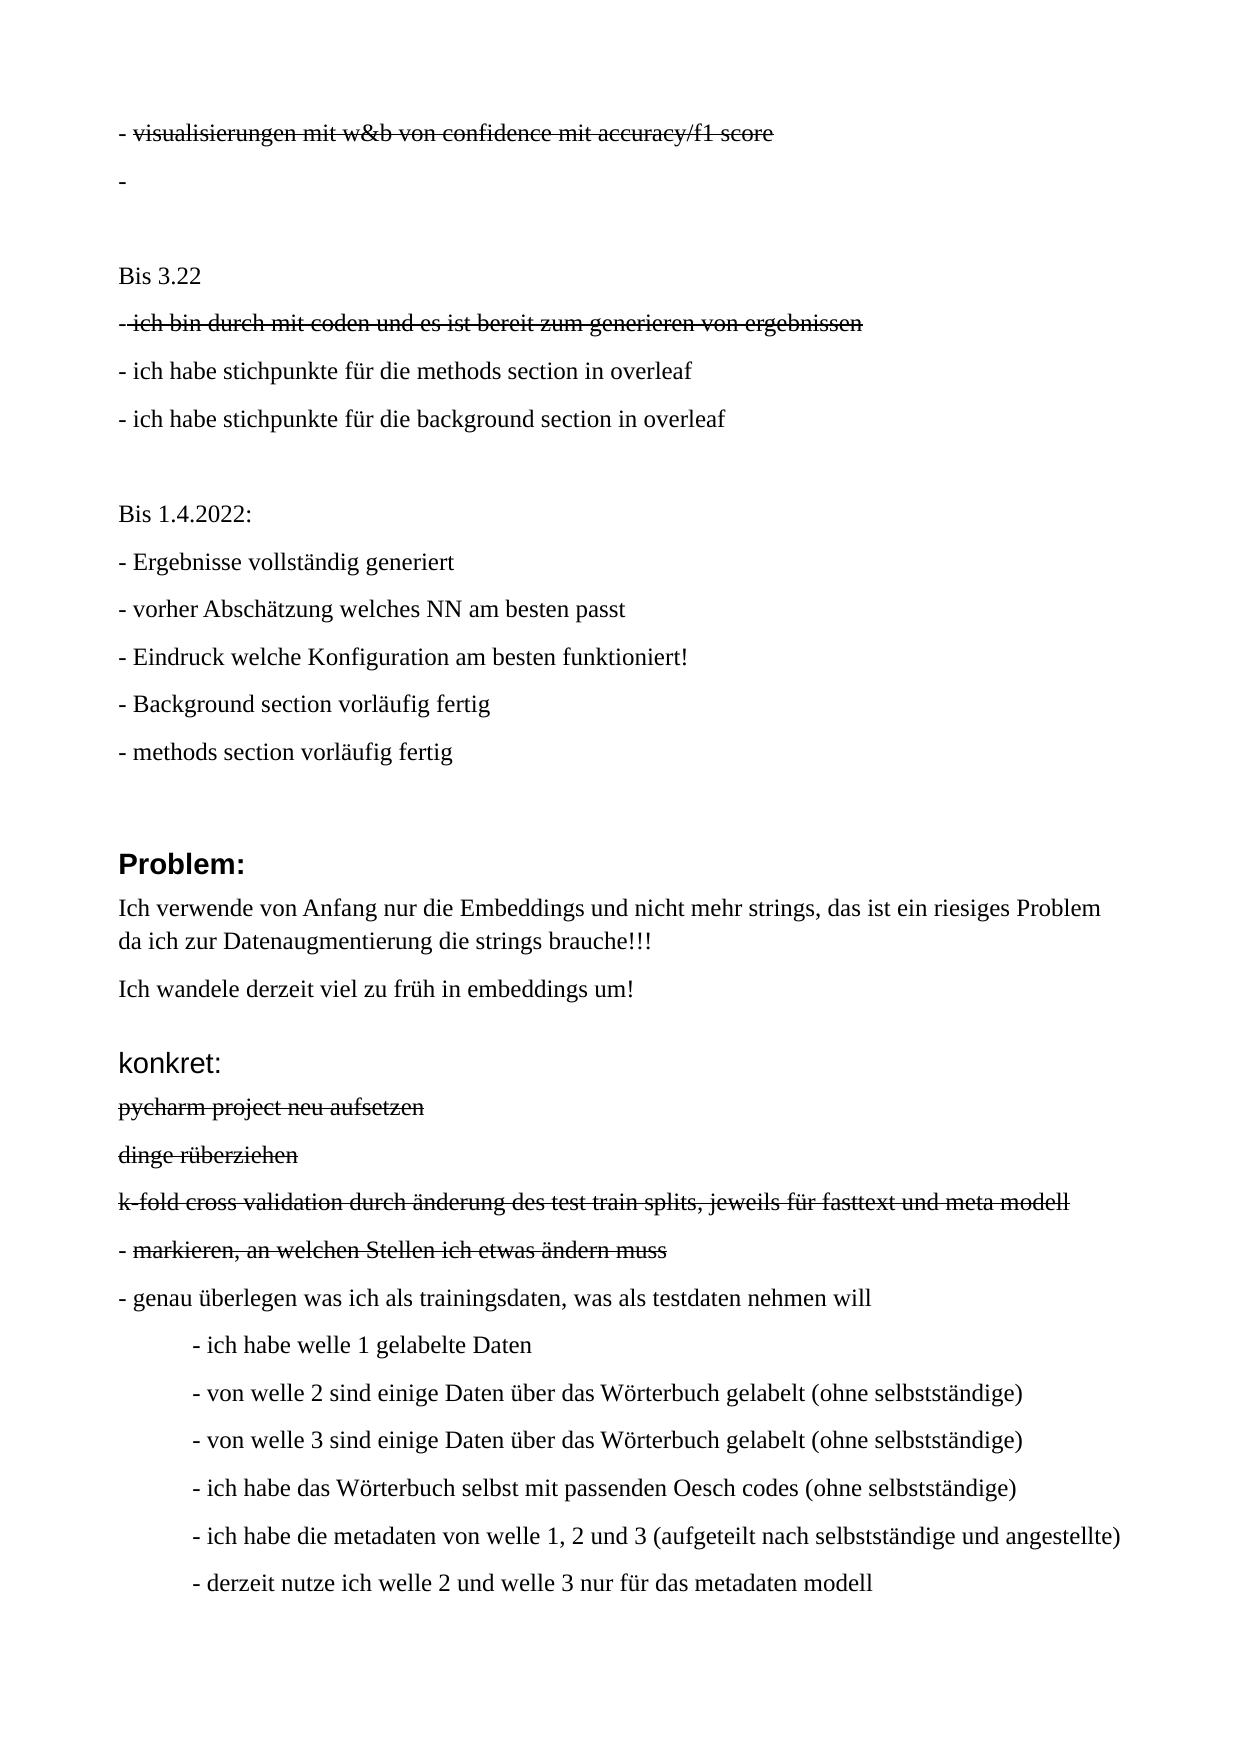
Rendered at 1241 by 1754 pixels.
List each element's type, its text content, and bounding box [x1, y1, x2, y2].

text pycharm project neu aufsetzen [118, 1092, 1122, 1121]
text - genau überlegen was ich als trainingsdaten, was als testdaten nehmen will [118, 1283, 1122, 1311]
text - ich habe die metadaten von welle 1, 2 und 3 (aufgeteilt nach selbstständige und angestellte) [192, 1521, 1122, 1549]
text Ich verwende von Anfang nur die Embeddings und nicht mehr strings, das ist ein riesiges Problem da ich zur Datenaugmentierung die strings brauche!!! [118, 893, 1122, 955]
text k-fold cross validation durch änderung des test train splits, jeweils für fasttext und meta modell [118, 1187, 1122, 1216]
text - methods section vorläufig fertig [118, 737, 1122, 766]
text Ich wandele derzeit viel zu früh in embeddings um! [118, 974, 1122, 1002]
text - ich bin durch mit coden und es ist bereit zum generieren von ergebnissen [118, 308, 1122, 337]
text - ich habe welle 1 gelabelte Daten [192, 1330, 1122, 1359]
text Bis 3.22 [118, 261, 1122, 290]
text - von welle 2 sind einige Daten über das Wörterbuch gelabelt (ohne selbstständige) [192, 1378, 1122, 1407]
text - von welle 3 sind einige Daten über das Wörterbuch gelabelt (ohne selbstständige) [192, 1426, 1122, 1454]
text Bis 1.4.2022: [118, 499, 1122, 528]
text - ich habe das Wörterbuch selbst mit passenden Oesch codes (ohne selbstständige) [192, 1473, 1122, 1502]
text - derzeit nutze ich welle 2 und welle 3 nur für das metadaten modell [192, 1568, 1122, 1597]
text - [118, 166, 1122, 194]
text - Ergebnisse vollständig generiert [118, 547, 1122, 575]
text - visualisierungen mit w&b von confidence mit accuracy/f1 score [118, 118, 1122, 147]
subtitle Problem: [118, 847, 1122, 881]
text dinge rüberziehen [118, 1140, 1122, 1169]
text - vorher Abschätzung welches NN am besten passt [118, 594, 1122, 623]
text - Eindruck welche Konfiguration am besten funktioniert! [118, 642, 1122, 671]
subtitle konkret: [118, 1046, 1122, 1080]
text - markieren, an welchen Stellen ich etwas ändern muss [118, 1235, 1122, 1264]
text - Background section vorläufig fertig [118, 689, 1122, 718]
text - ich habe stichpunkte für die methods section in overleaf [118, 356, 1122, 385]
text - ich habe stichpunkte für die background section in overleaf [118, 404, 1122, 432]
